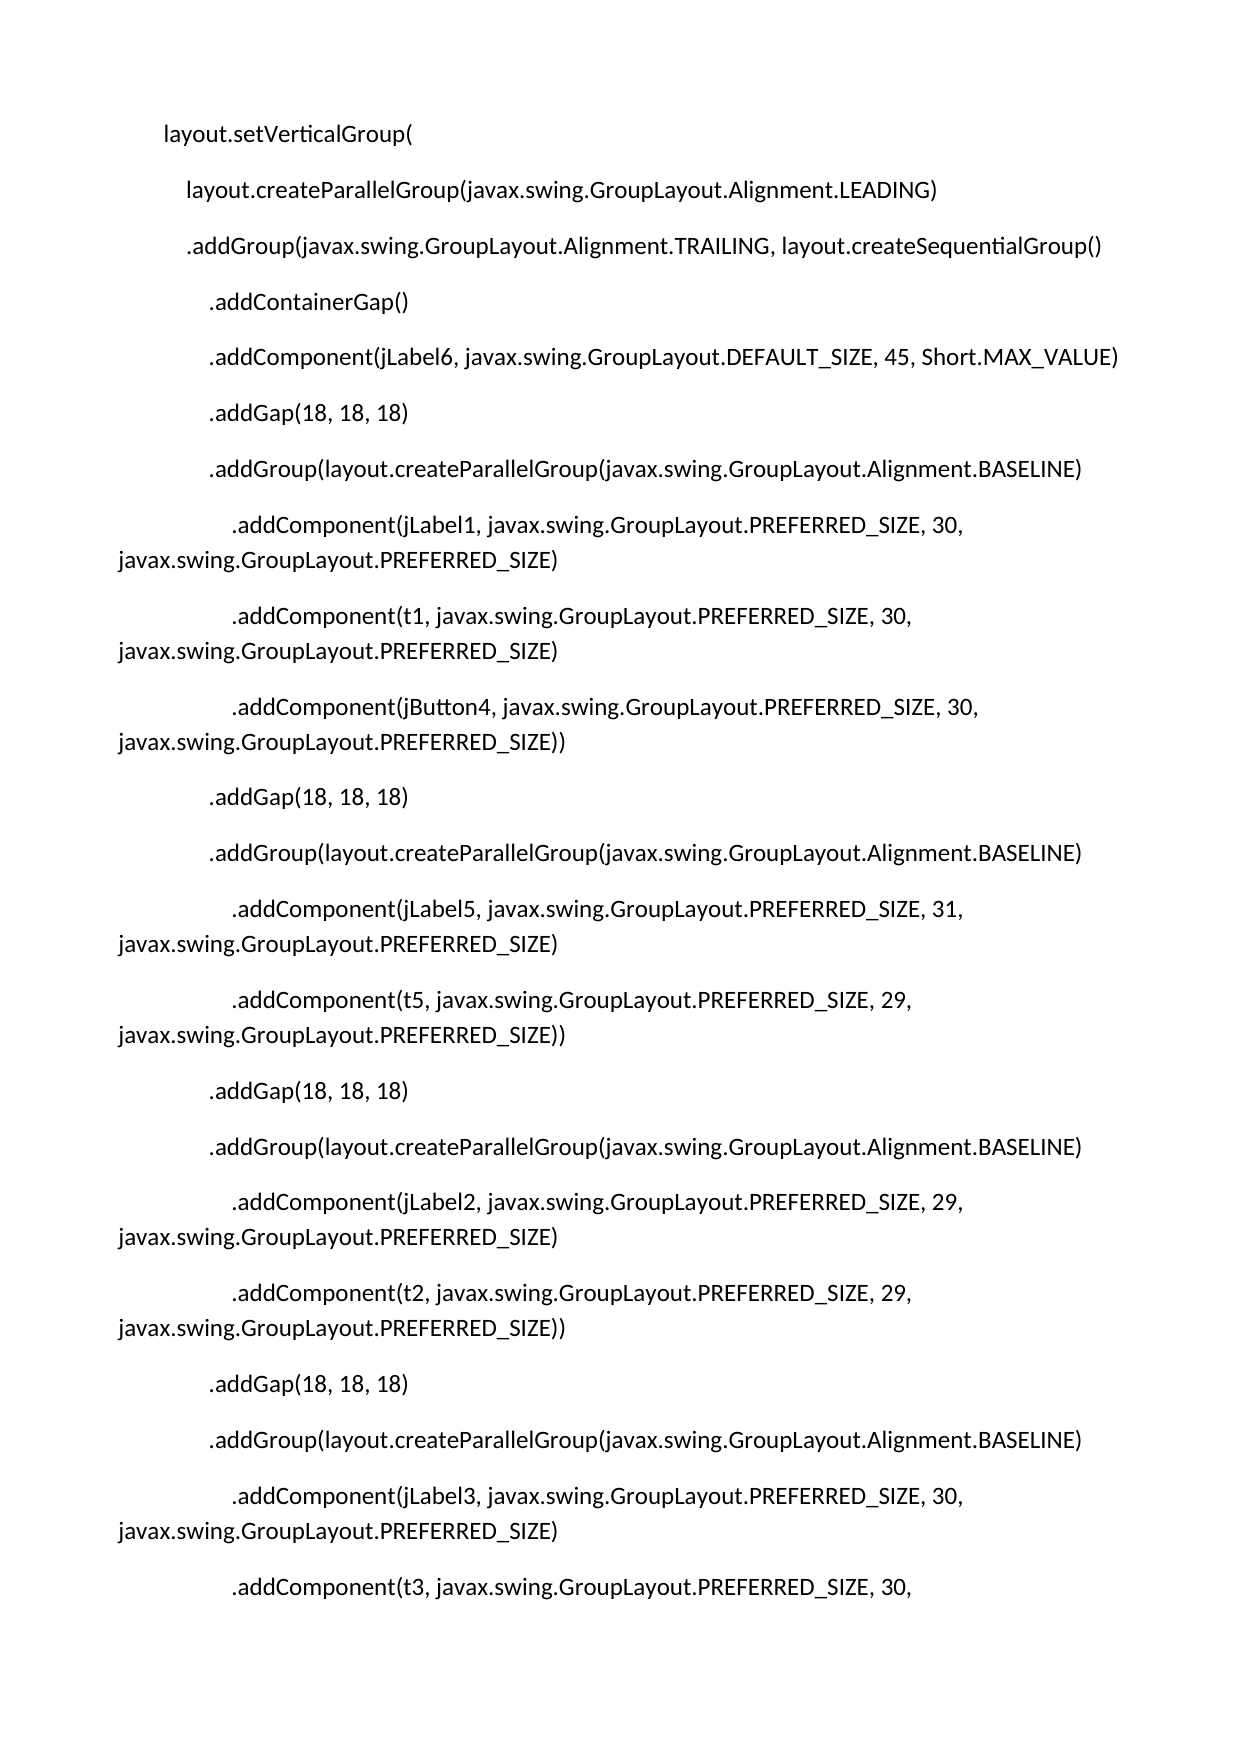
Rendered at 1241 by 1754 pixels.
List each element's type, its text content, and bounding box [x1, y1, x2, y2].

text .addComponent(jLabel2, javax.swing.GroupLayout.PREFERRED_SIZE, 29, javax.swing.GroupLayout.PREFERRED_SIZE) [118, 1186, 1122, 1252]
text .addComponent(t1, javax.swing.GroupLayout.PREFERRED_SIZE, 30, javax.swing.GroupLayout.PREFERRED_SIZE) [118, 600, 1122, 665]
text layout.setVerticalGroup( [118, 118, 1122, 149]
text .addGap(18, 18, 18) [118, 1075, 1122, 1105]
text .addGroup(layout.createParallelGroup(javax.swing.GroupLayout.Alignment.BASELINE) [118, 1424, 1122, 1454]
text .addComponent(jLabel3, javax.swing.GroupLayout.PREFERRED_SIZE, 30, javax.swing.GroupLayout.PREFERRED_SIZE) [118, 1480, 1122, 1545]
text .addGap(18, 18, 18) [118, 1368, 1122, 1399]
text .addComponent(jLabel5, javax.swing.GroupLayout.PREFERRED_SIZE, 31, javax.swing.GroupLayout.PREFERRED_SIZE) [118, 893, 1122, 959]
text .addComponent(jButton4, javax.swing.GroupLayout.PREFERRED_SIZE, 30, javax.swing.GroupLayout.PREFERRED_SIZE)) [118, 691, 1122, 756]
text .addGap(18, 18, 18) [118, 781, 1122, 812]
text .addGroup(layout.createParallelGroup(javax.swing.GroupLayout.Alignment.BASELINE) [118, 837, 1122, 868]
text .addComponent(t2, javax.swing.GroupLayout.PREFERRED_SIZE, 29, javax.swing.GroupLayout.PREFERRED_SIZE)) [118, 1277, 1122, 1343]
text .addGap(18, 18, 18) [118, 397, 1122, 428]
text .addComponent(t5, javax.swing.GroupLayout.PREFERRED_SIZE, 29, javax.swing.GroupLayout.PREFERRED_SIZE)) [118, 984, 1122, 1049]
text .addComponent(jLabel6, javax.swing.GroupLayout.DEFAULT_SIZE, 45, Short.MAX_VALUE) [118, 341, 1122, 372]
text .addContainerGap() [118, 286, 1122, 316]
text .addComponent(jLabel1, javax.swing.GroupLayout.PREFERRED_SIZE, 30, javax.swing.GroupLayout.PREFERRED_SIZE) [118, 509, 1122, 574]
text .addComponent(t3, javax.swing.GroupLayout.PREFERRED_SIZE, 30, [118, 1571, 1122, 1601]
text layout.createParallelGroup(javax.swing.GroupLayout.Alignment.LEADING) [118, 174, 1122, 204]
text .addGroup(layout.createParallelGroup(javax.swing.GroupLayout.Alignment.BASELINE) [118, 453, 1122, 484]
text .addGroup(layout.createParallelGroup(javax.swing.GroupLayout.Alignment.BASELINE) [118, 1131, 1122, 1161]
text .addGroup(javax.swing.GroupLayout.Alignment.TRAILING, layout.createSequentialGroup() [118, 230, 1122, 260]
